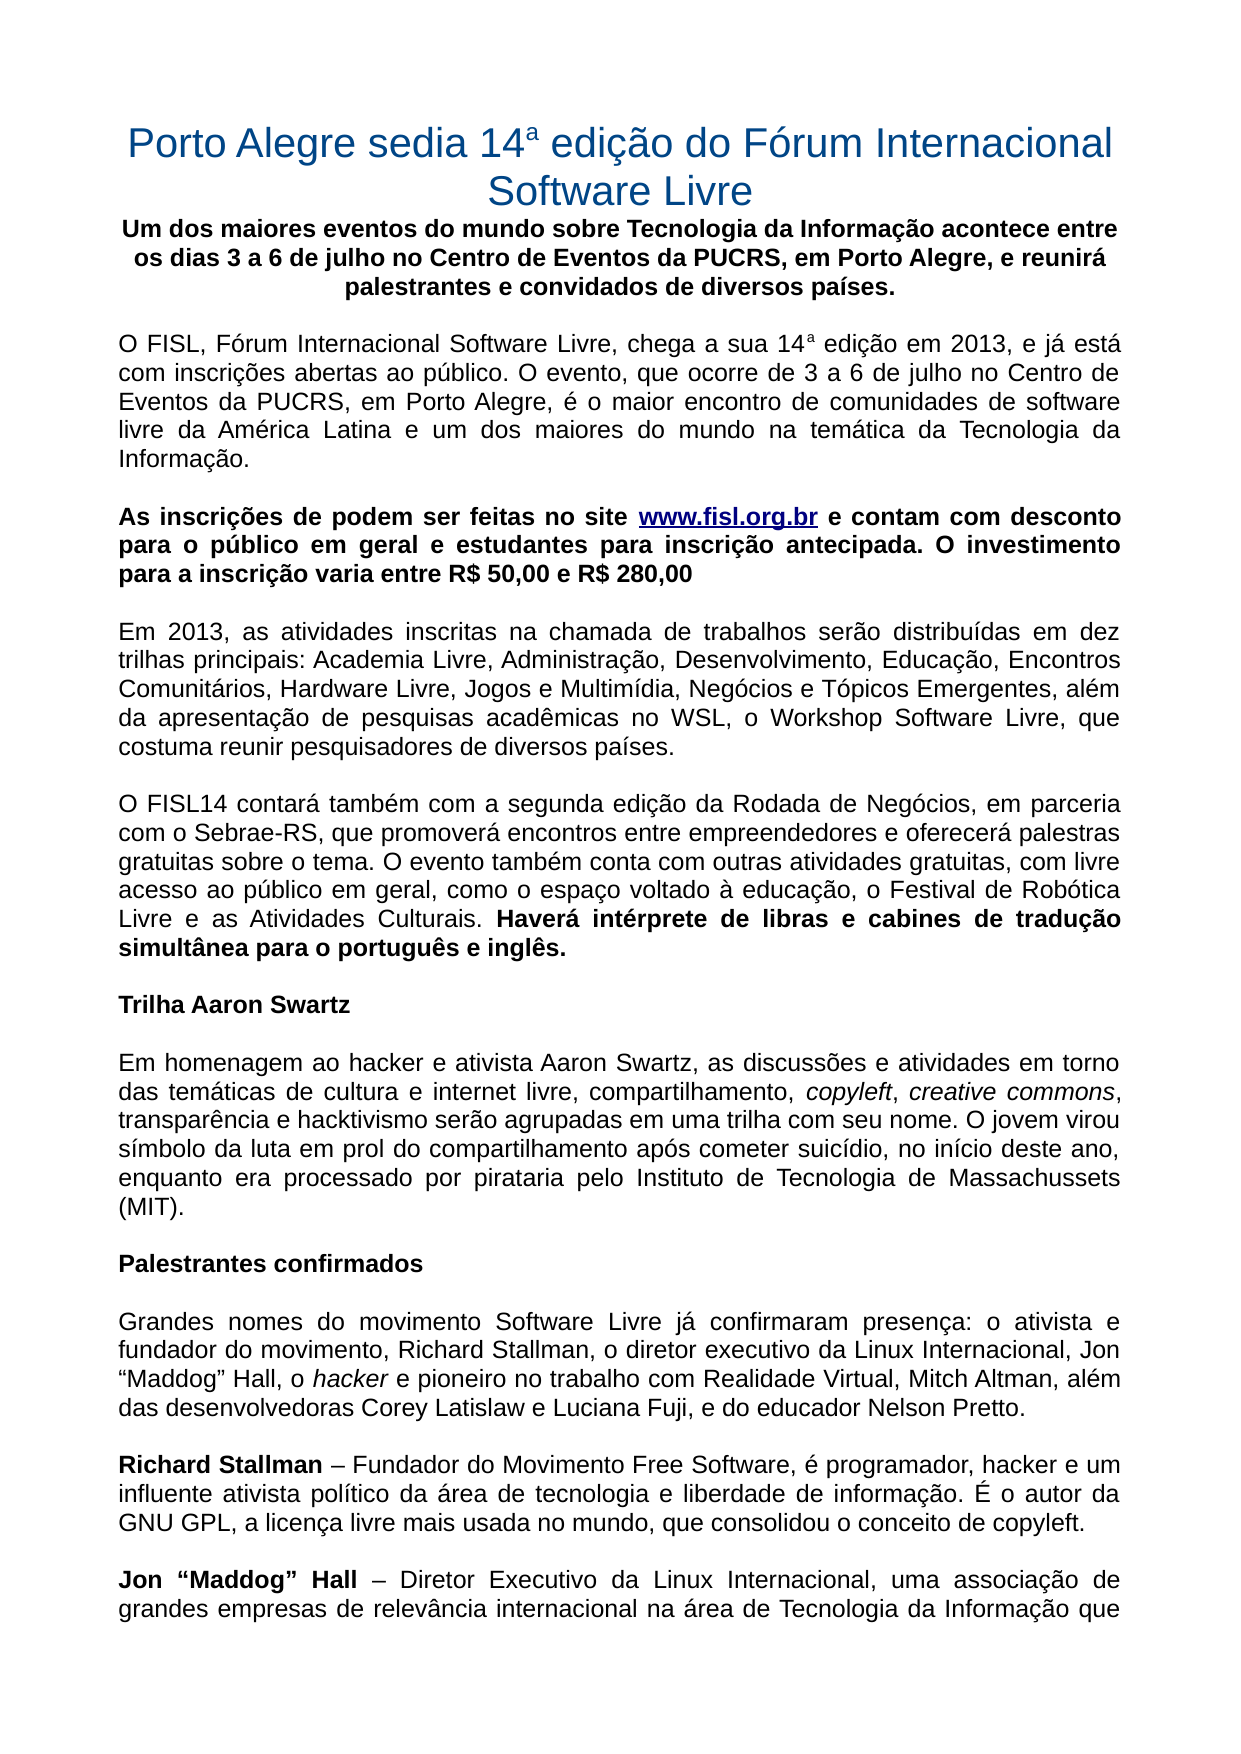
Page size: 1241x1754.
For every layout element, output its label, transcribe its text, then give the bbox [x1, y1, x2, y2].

text Richard Stallman – Fundador do Movimento Free Software, é programador, hacker e um influente ativista político da área de tecnologia e liberdade de informação. É o autor da GNU GPL, a licença livre mais usada no mundo, que consolidou o conceito de copyleft. [118, 1421, 1122, 1536]
text Um dos maiores eventos do mundo sobre Tecnologia da Informação acontece entre os dias 3 a 6 de julho no Centro de Eventos da PUCRS, em Porto Alegre, e reunirá palestrantes e convidados de diversos países. [118, 214, 1122, 300]
text Porto Alegre sedia 14a edição do Fórum Internacional Software Livre [118, 118, 1122, 214]
text Trilha Aaron Swartz [118, 990, 1122, 1019]
text Palestrantes confirmados [118, 1220, 1122, 1278]
text Grandes nomes do movimento Software Livre já confirmaram presença: o ativista e fundador do movimento, Richard Stallman, o diretor executivo da Linux Internacional, Jon “Maddog” Hall, o hacker e pioneiro no trabalho com Realidade Virtual, Mitch Altman, além das desenvolvedoras Corey Latislaw e Luciana Fuji, e do educador Nelson Pretto. [118, 1278, 1122, 1421]
text O FISL14 contará também com a segunda edição da Rodada de Negócios, em parceria com o Sebrae-RS, que promoverá encontros entre empreendedores e oferecerá palestras gratuitas sobre o tema. O evento também conta com outras atividades gratuitas, com livre acesso ao público em geral, como o espaço voltado à educação, o Festival de Robótica Livre e as Atividades Culturais. Haverá intérprete de libras e cabines de tradução simultânea para o português e inglês. [118, 789, 1122, 961]
text As inscrições de podem ser feitas no site www.fisl.org.br e contam com desconto para o público em geral e estudantes para inscrição antecipada. O investimento para a inscrição varia entre R$ 50,00 e R$ 280,00 [118, 501, 1122, 588]
text Jon “Maddog” Hall – Diretor Executivo da Linux Internacional, uma associação de grandes empresas de relevância internacional na área de Tecnologia da Informação que [118, 1536, 1122, 1623]
text Em homenagem ao hacker e ativista Aaron Swartz, as discussões e atividades em torno das temáticas de cultura e internet livre, compartilhamento, copyleft, creative commons, transparência e hacktivismo serão agrupadas em uma trilha com seu nome. O jovem virou símbolo da luta em prol do compartilhamento após cometer suicídio, no início deste ano, enquanto era processado por pirataria pelo Instituto de Tecnologia de Massachussets (MIT). [118, 1048, 1122, 1220]
text O FISL, Fórum Internacional Software Livre, chega a sua 14a edição em 2013, e já está com inscrições abertas ao público. O evento, que ocorre de 3 a 6 de julho no Centro de Eventos da PUCRS, em Porto Alegre, é o maior encontro de comunidades de software livre da América Latina e um dos maiores do mundo na temática da Tecnologia da Informação. [118, 329, 1122, 473]
text Em 2013, as atividades inscritas na chamada de trabalhos serão distribuídas em dez trilhas principais: Academia Livre, Administração, Desenvolvimento, Educação, Encontros Comunitários, Hardware Livre, Jogos e Multimídia, Negócios e Tópicos Emergentes, além da apresentação de pesquisas acadêmicas no WSL, o Workshop Software Livre, que costuma reunir pesquisadores de diversos países. [118, 616, 1122, 760]
